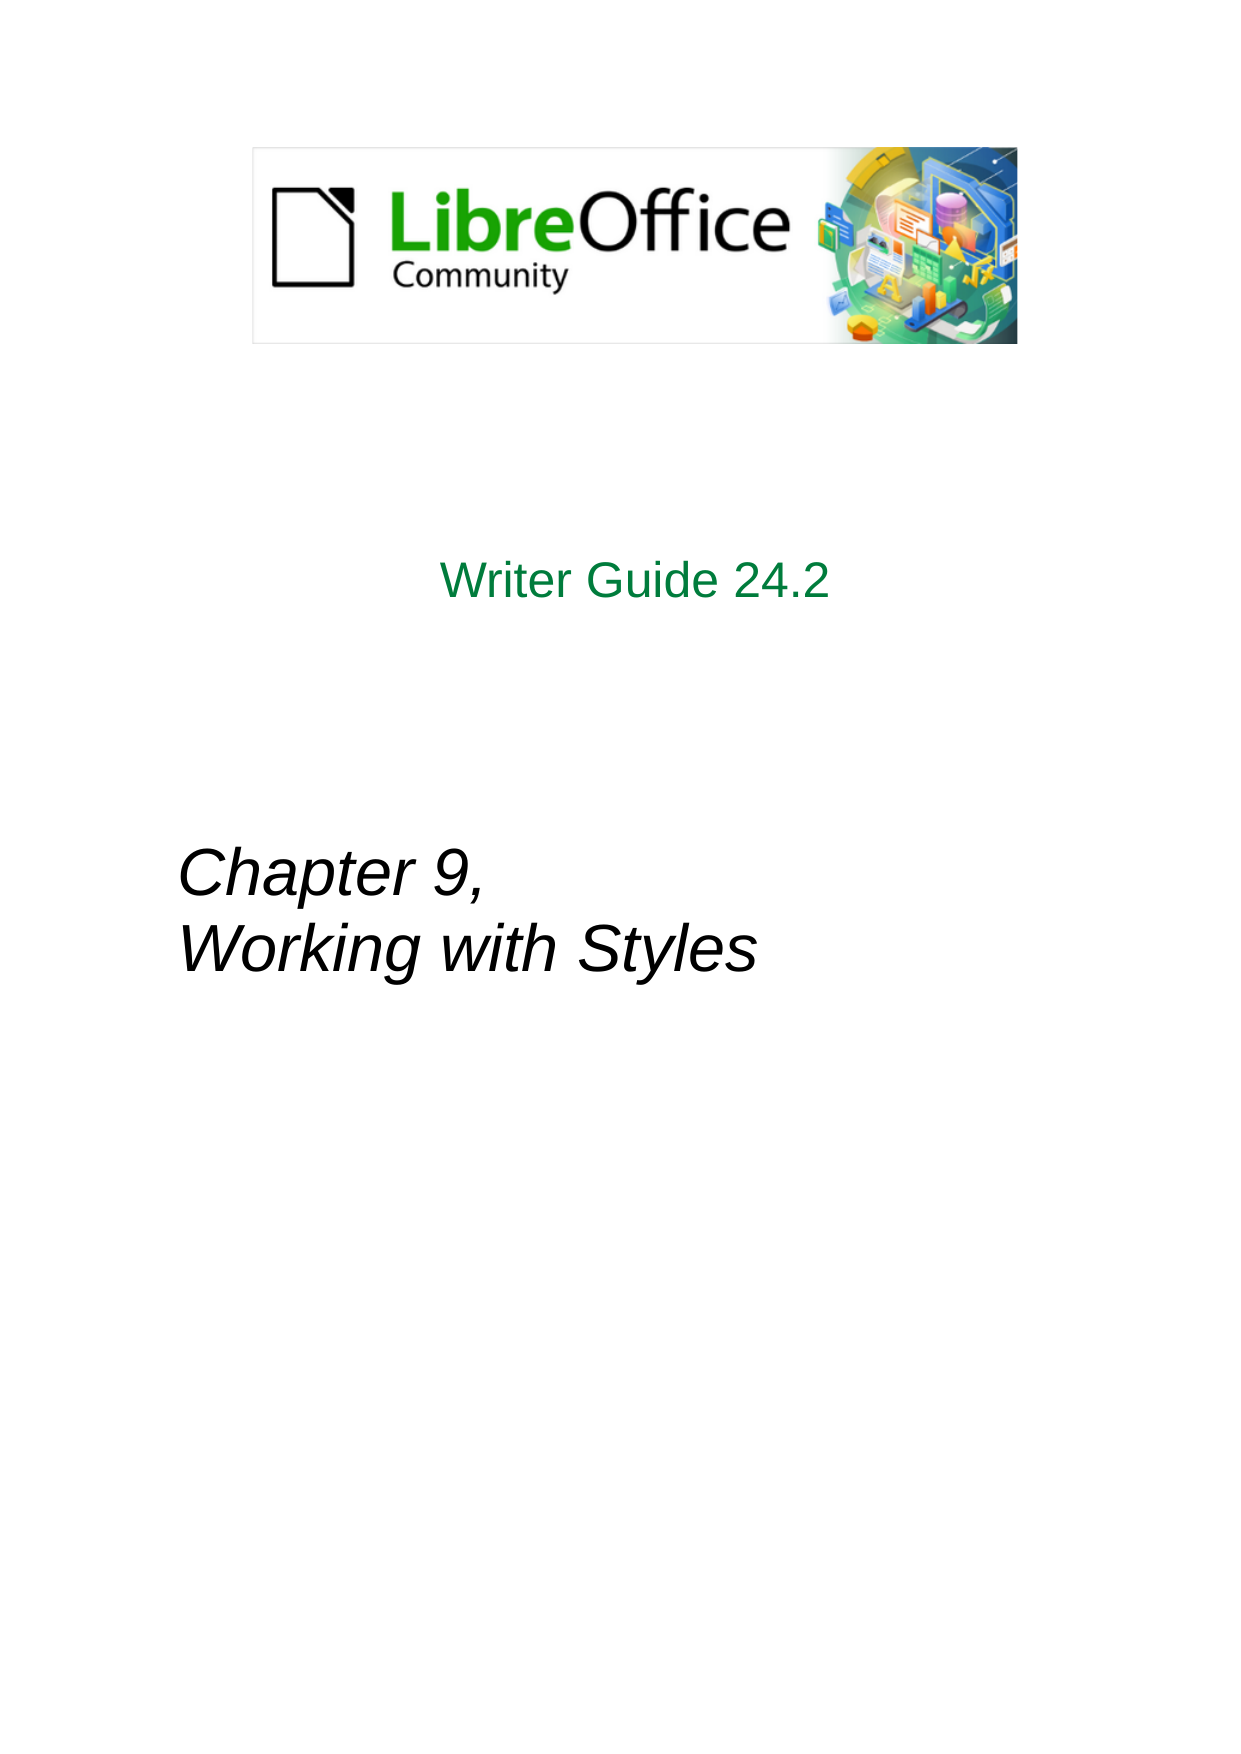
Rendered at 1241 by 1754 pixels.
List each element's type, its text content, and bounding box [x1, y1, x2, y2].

title Chapter 9, Working with Styles [177, 833, 1093, 986]
picture [252, 147, 1018, 344]
text Writer Guide 24.2 [177, 550, 1093, 608]
